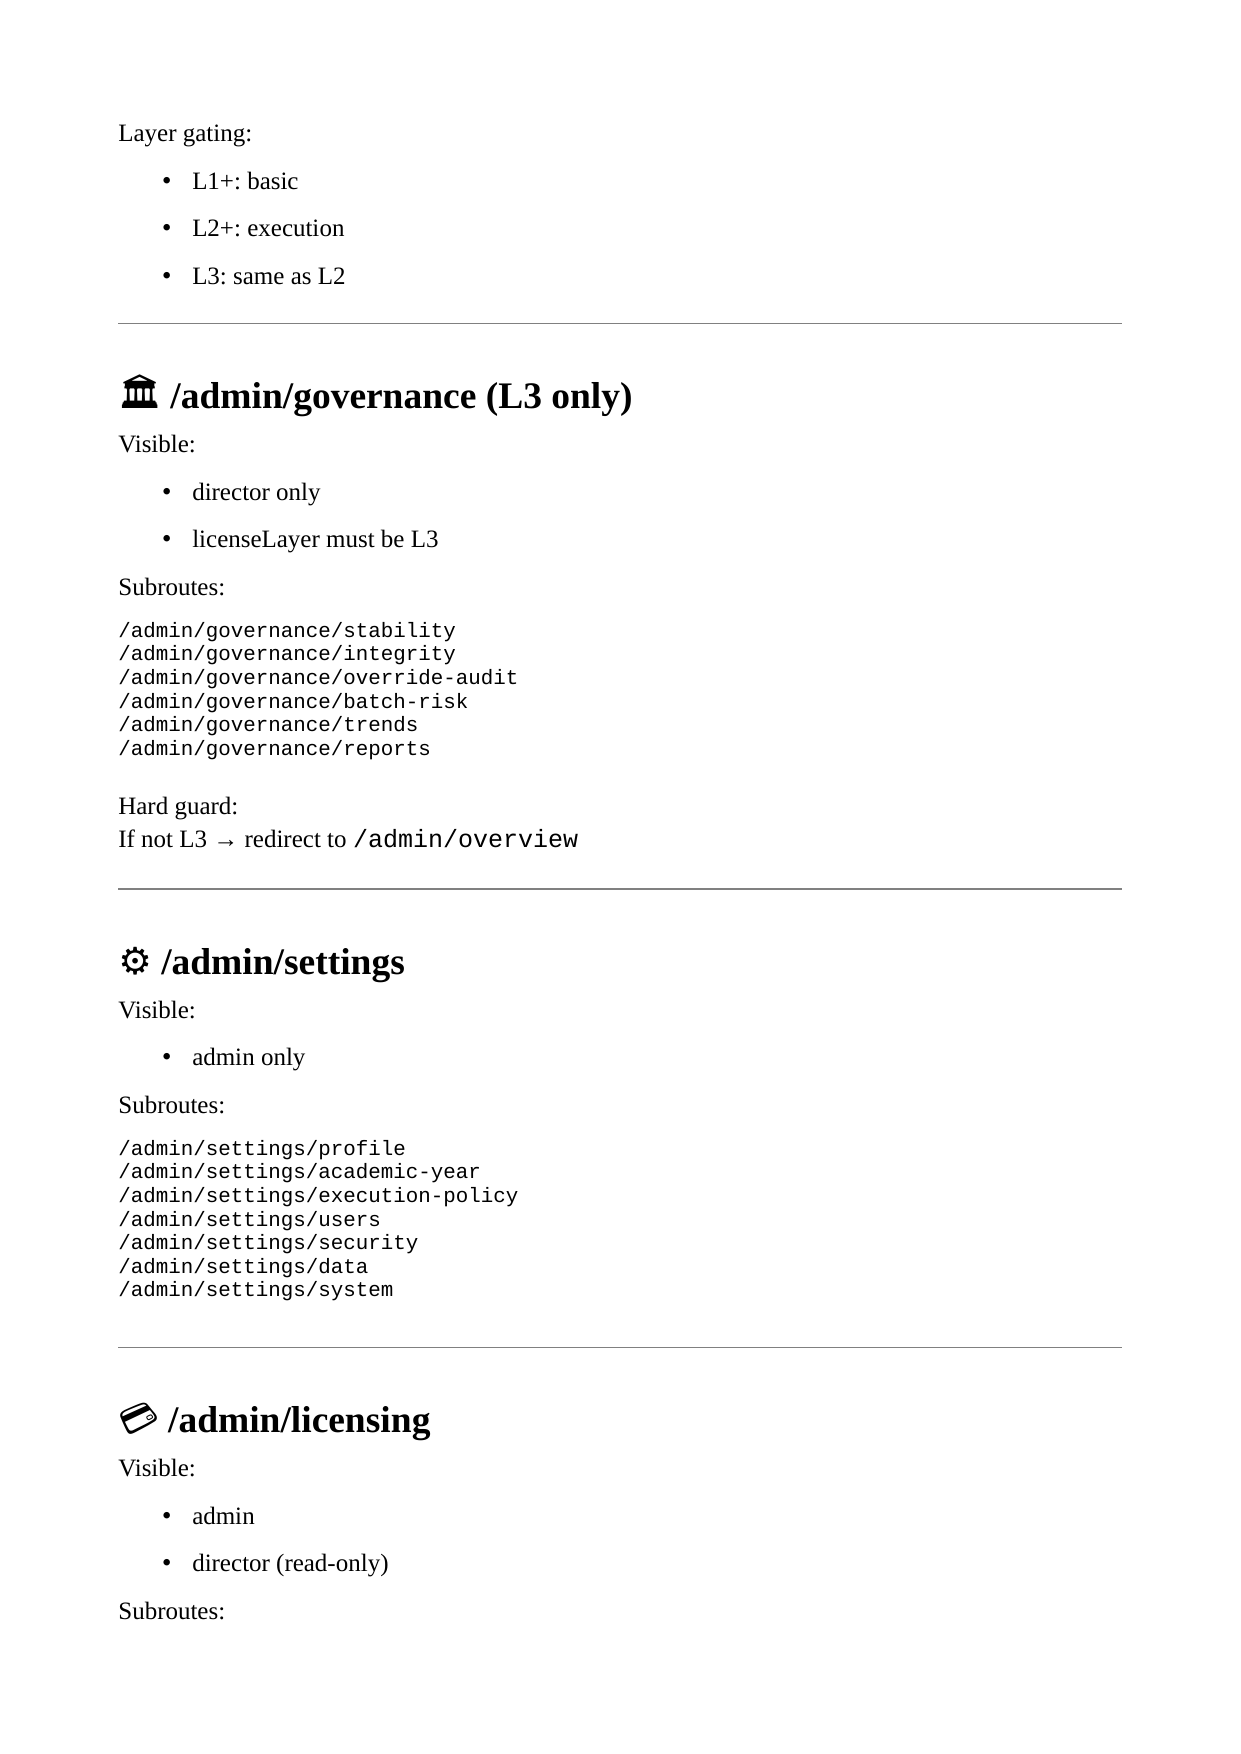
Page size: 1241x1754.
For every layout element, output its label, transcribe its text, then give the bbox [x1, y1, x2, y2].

text Layer gating: [118, 118, 1122, 147]
text Visible: [118, 1453, 1122, 1482]
text Subroutes: [118, 1090, 1122, 1119]
list admin [162, 1501, 1122, 1530]
text /admin/settings/data [118, 1256, 1122, 1279]
text Visible: [118, 995, 1122, 1023]
list director only [162, 477, 1122, 506]
text Visible: [118, 429, 1122, 458]
text /admin/governance/stability [118, 620, 1122, 643]
list admin only [162, 1042, 1122, 1071]
text /admin/settings/users [118, 1208, 1122, 1232]
list L1+: basic [162, 166, 1122, 194]
subtitle ⚙ /admin/settings [118, 939, 1122, 982]
text /admin/settings/profile [118, 1138, 1122, 1161]
subtitle 💳 /admin/licensing [118, 1398, 1122, 1441]
text /admin/governance/trends [118, 714, 1122, 738]
text /admin/governance/integrity [118, 643, 1122, 667]
text Subroutes: [118, 572, 1122, 601]
list L3: same as L2 [162, 261, 1122, 290]
list licenseLayer must be L3 [162, 524, 1122, 553]
subtitle 🏛 /admin/governance (L3 only) [118, 374, 1122, 417]
text Subroutes: [118, 1596, 1122, 1625]
list director (read-only) [162, 1548, 1122, 1577]
text /admin/settings/system [118, 1279, 1122, 1303]
text /admin/settings/academic-year [118, 1161, 1122, 1185]
list L2+: execution [162, 213, 1122, 242]
text /admin/settings/execution-policy [118, 1185, 1122, 1208]
text Hard guard: If not L3 → redirect to /admin/overview [118, 791, 1122, 855]
text /admin/governance/override-audit [118, 667, 1122, 691]
text /admin/governance/batch-risk [118, 691, 1122, 714]
text /admin/governance/reports [118, 738, 1122, 762]
text /admin/settings/security [118, 1232, 1122, 1256]
